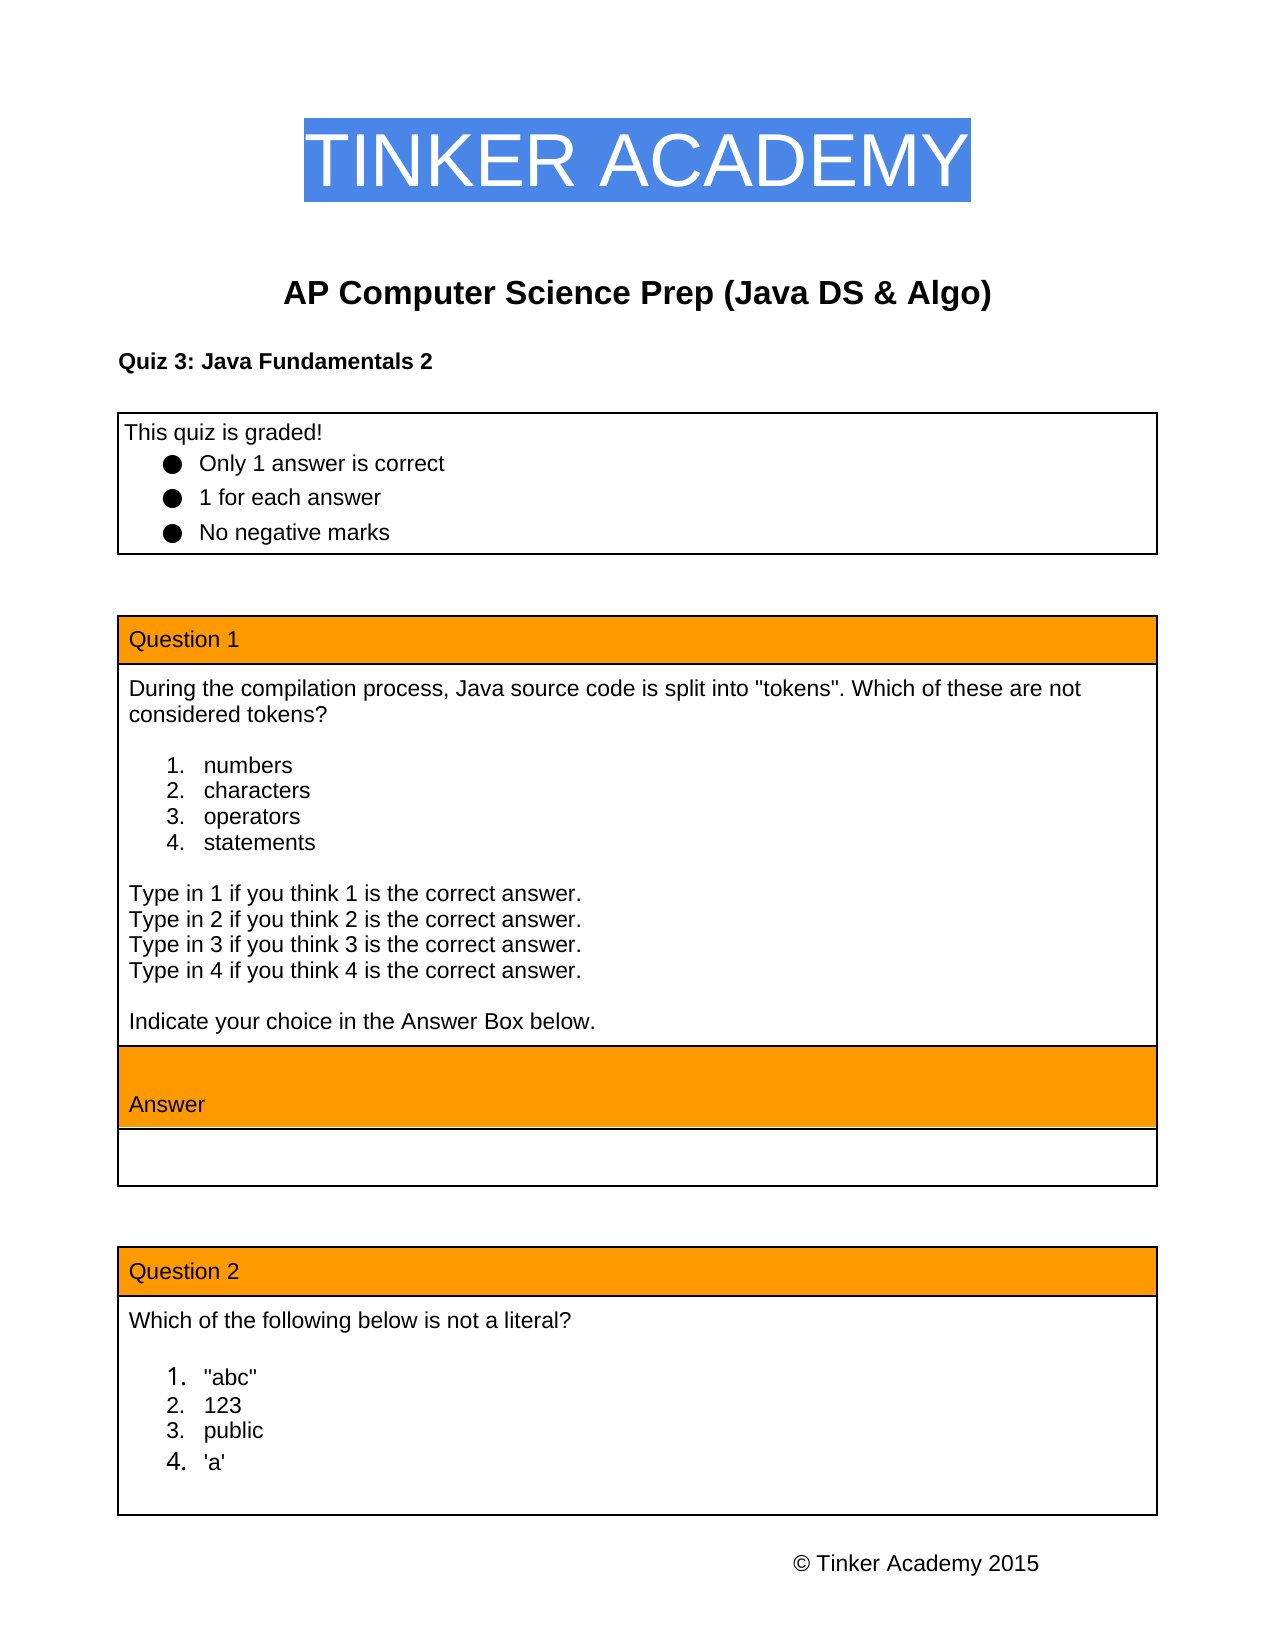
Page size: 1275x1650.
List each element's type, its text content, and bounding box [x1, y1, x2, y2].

table_header Question 2 [119, 1248, 1156, 1295]
text Quiz 3: Java Fundamentals 2 [118, 349, 1157, 374]
table_cell Which of the following below is not a literal? "abc" 123 public 'a' Type in 1 if you think 1 is the correct answer. Type in 2 if you think 2 is the correct answer. Type in 3 if you think 3 is the correct answer. Type in 4 if you think 4 is the correct answer. Indicate your choice in the Answer Box below. [119, 1297, 1156, 1514]
text TINKER ACADEMY [118, 118, 1157, 202]
table_cell During the compilation process, Java source code is split into "tokens". Which of these are not considered tokens? numbers characters operators statements Type in 1 if you think 1 is the correct answer. Type in 2 if you think 2 is the correct answer. Type in 3 if you think 3 is the correct answer. Type in 4 if you think 4 is the correct answer. Indicate your choice in the Answer Box below. [119, 665, 1156, 1045]
text AP Computer Science Prep (Java DS & Algo) [118, 274, 1157, 311]
table_cell [119, 1130, 1156, 1184]
table_cell Answer [119, 1047, 1156, 1127]
table_header This quiz is graded! Only 1 answer is correct 1 for each answer No negative marks [119, 414, 1156, 553]
table_header Question 1 [119, 617, 1156, 663]
